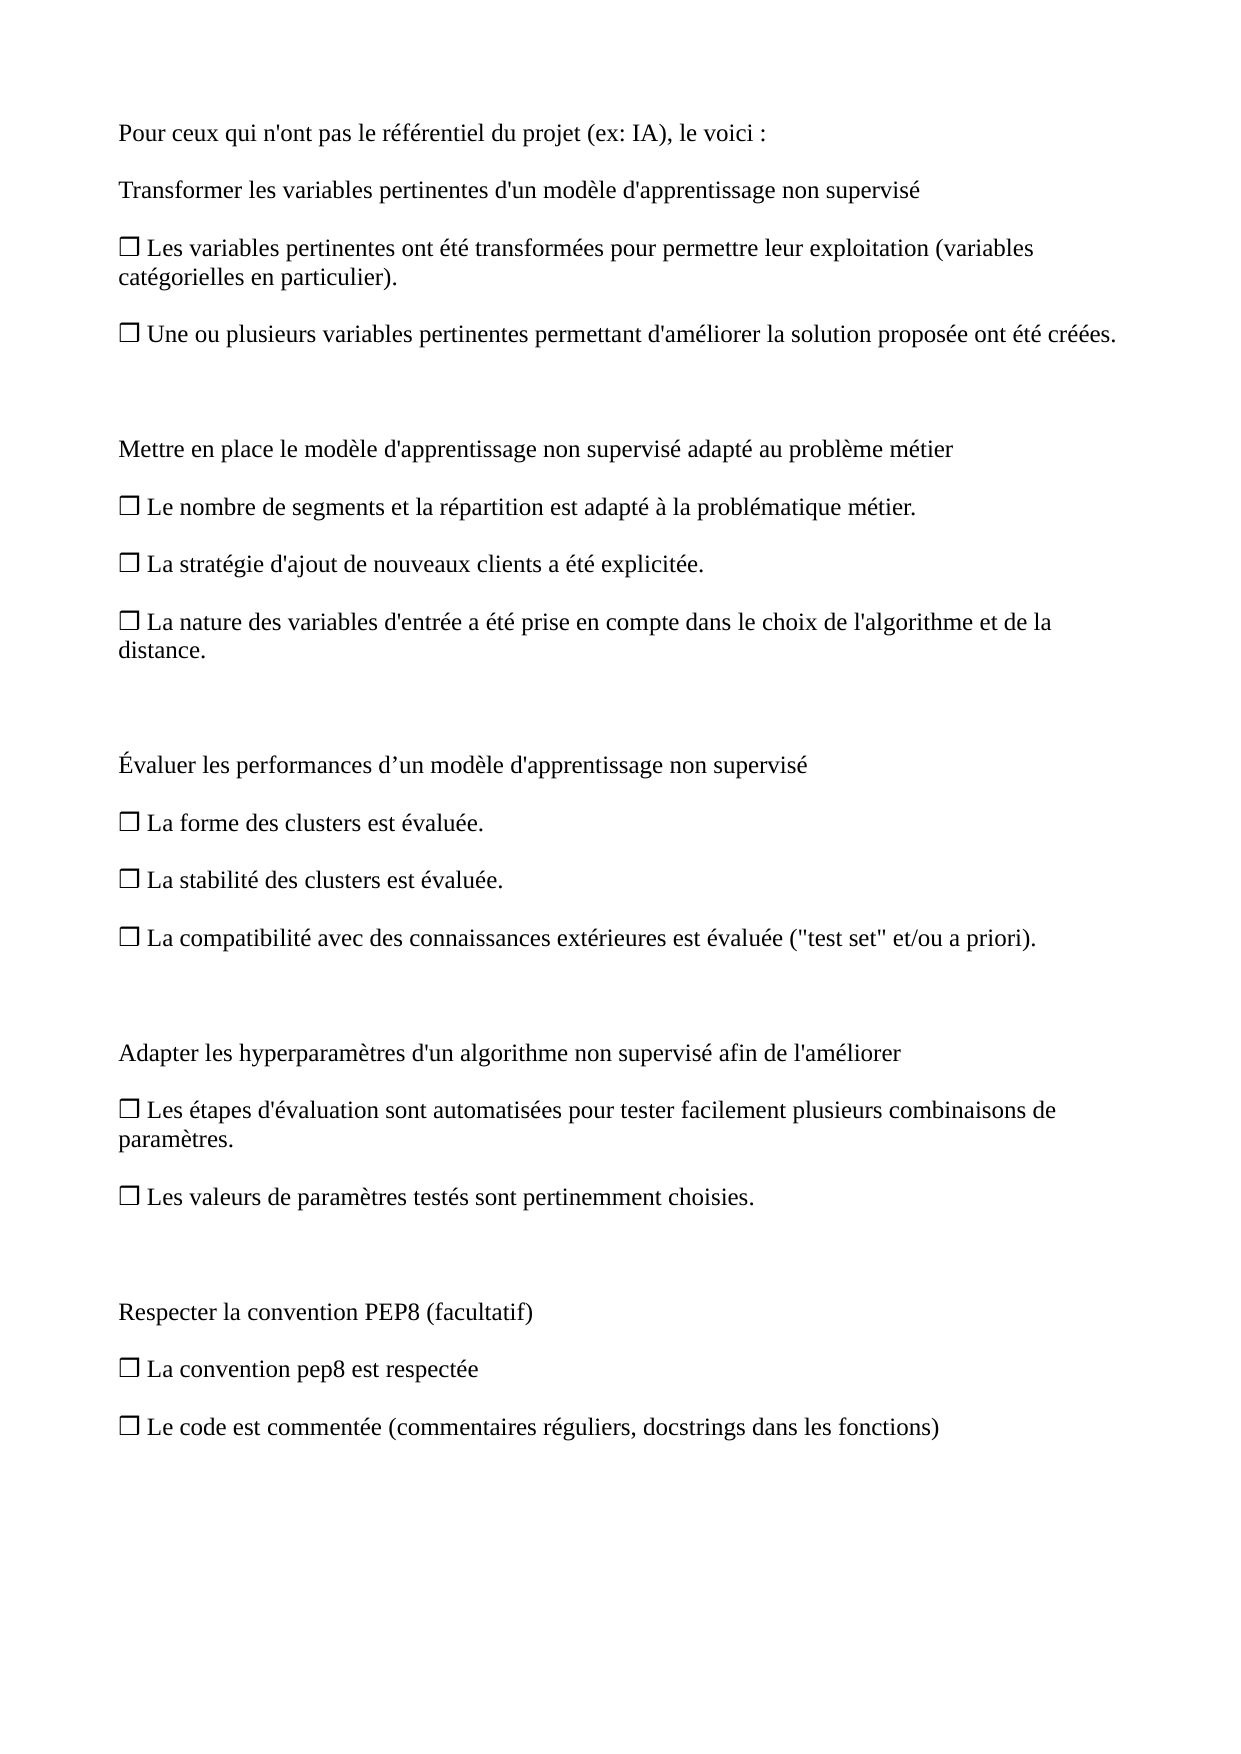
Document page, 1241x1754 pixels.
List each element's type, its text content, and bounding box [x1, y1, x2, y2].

text ❒ Les étapes d'évaluation sont automatisées pour tester facilement plusieurs combinaisons de paramètres. [118, 1096, 1122, 1153]
text ❒ La nature des variables d'entrée a été prise en compte dans le choix de l'algorithme et de la distance. [118, 607, 1122, 664]
text Pour ceux qui n'ont pas le référentiel du projet (ex: IA), le voici : [118, 118, 1122, 147]
text Mettre en place le modèle d'apprentissage non supervisé adapté au problème métier [118, 434, 1122, 463]
text ❒ Le nombre de segments et la répartition est adapté à la problématique métier. [118, 492, 1122, 521]
text ❒ La stabilité des clusters est évaluée. [118, 866, 1122, 894]
text Évaluer les performances d’un modèle d'apprentissage non supervisé [118, 751, 1122, 779]
text ❒ Le code est commentée (commentaires réguliers, docstrings dans les fonctions) [118, 1412, 1122, 1441]
text ❒ Une ou plusieurs variables pertinentes permettant d'améliorer la solution proposée ont été créées. [118, 319, 1122, 348]
text Adapter les hyperparamètres d'un algorithme non supervisé afin de l'améliorer [118, 1038, 1122, 1067]
text Transformer les variables pertinentes d'un modèle d'apprentissage non supervisé [118, 176, 1122, 204]
text ❒ Les variables pertinentes ont été transformées pour permettre leur exploitation (variables catégorielles en particulier). [118, 233, 1122, 291]
text ❒ La forme des clusters est évaluée. [118, 808, 1122, 837]
text Respecter la convention PEP8 (facultatif) [118, 1297, 1122, 1326]
text ❒ La compatibilité avec des connaissances extérieures est évaluée ("test set" et/ou a priori). [118, 923, 1122, 952]
text ❒ Les valeurs de paramètres testés sont pertinemment choisies. [118, 1182, 1122, 1211]
text ❒ La stratégie d'ajout de nouveaux clients a été explicitée. [118, 549, 1122, 578]
text ❒ La convention pep8 est respectée [118, 1354, 1122, 1383]
